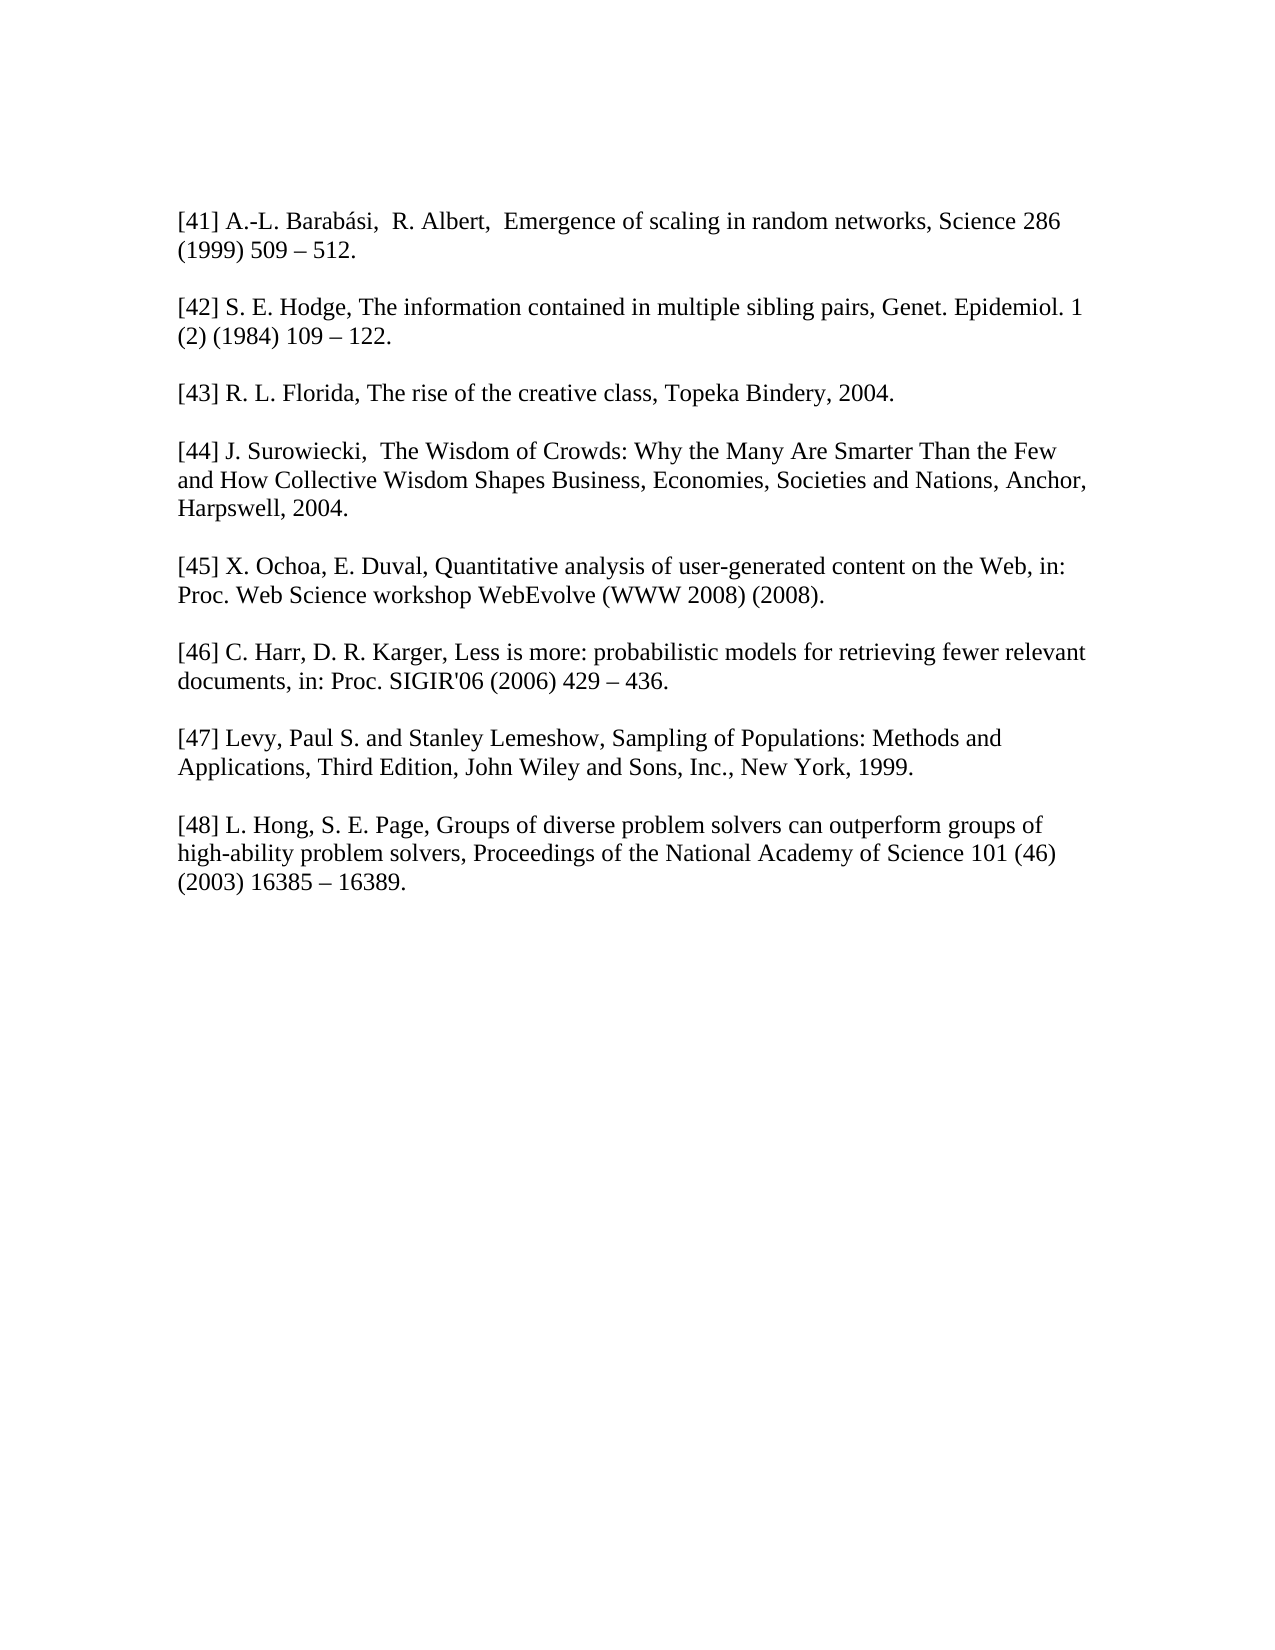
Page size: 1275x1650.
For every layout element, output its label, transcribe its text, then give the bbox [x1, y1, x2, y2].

text [41] A.-L. Barabási, R. Albert, Emergence of scaling in random networks, Science 286 (1999) 509 – 512. [42] S. E. Hodge, The information contained in multiple sibling pairs, Genet. Epidemiol. 1 (2) (1984) 109 – 122. [43] R. L. Florida, The rise of the creative class, Topeka Bindery, 2004. [44] J. Surowiecki, The Wisdom of Crowds: Why the Many Are Smarter Than the Few and How Collective Wisdom Shapes Business, Economies, Societies and Nations, Anchor, Harpswell, 2004. [45] X. Ochoa, E. Duval, Quantitative analysis of user-generated content on the Web, in: Proc. Web Science workshop WebEvolve (WWW 2008) (2008). [46] C. Harr, D. R. Karger, Less is more: probabilistic models for retrieving fewer relevant documents, in: Proc. SIGIR'06 (2006) 429 – 436. [47] Levy, Paul S. and Stanley Lemeshow, Sampling of Populations: Methods and Applications, Third Edition, John Wiley and Sons, Inc., New York, 1999. [48] L. Hong, S. E. Page, Groups of diverse problem solvers can outperform groups of high-ability problem solvers, Proceedings of the National Academy of Science 101 (46) (2003) 16385 – 16389. [177, 177, 1089, 925]
